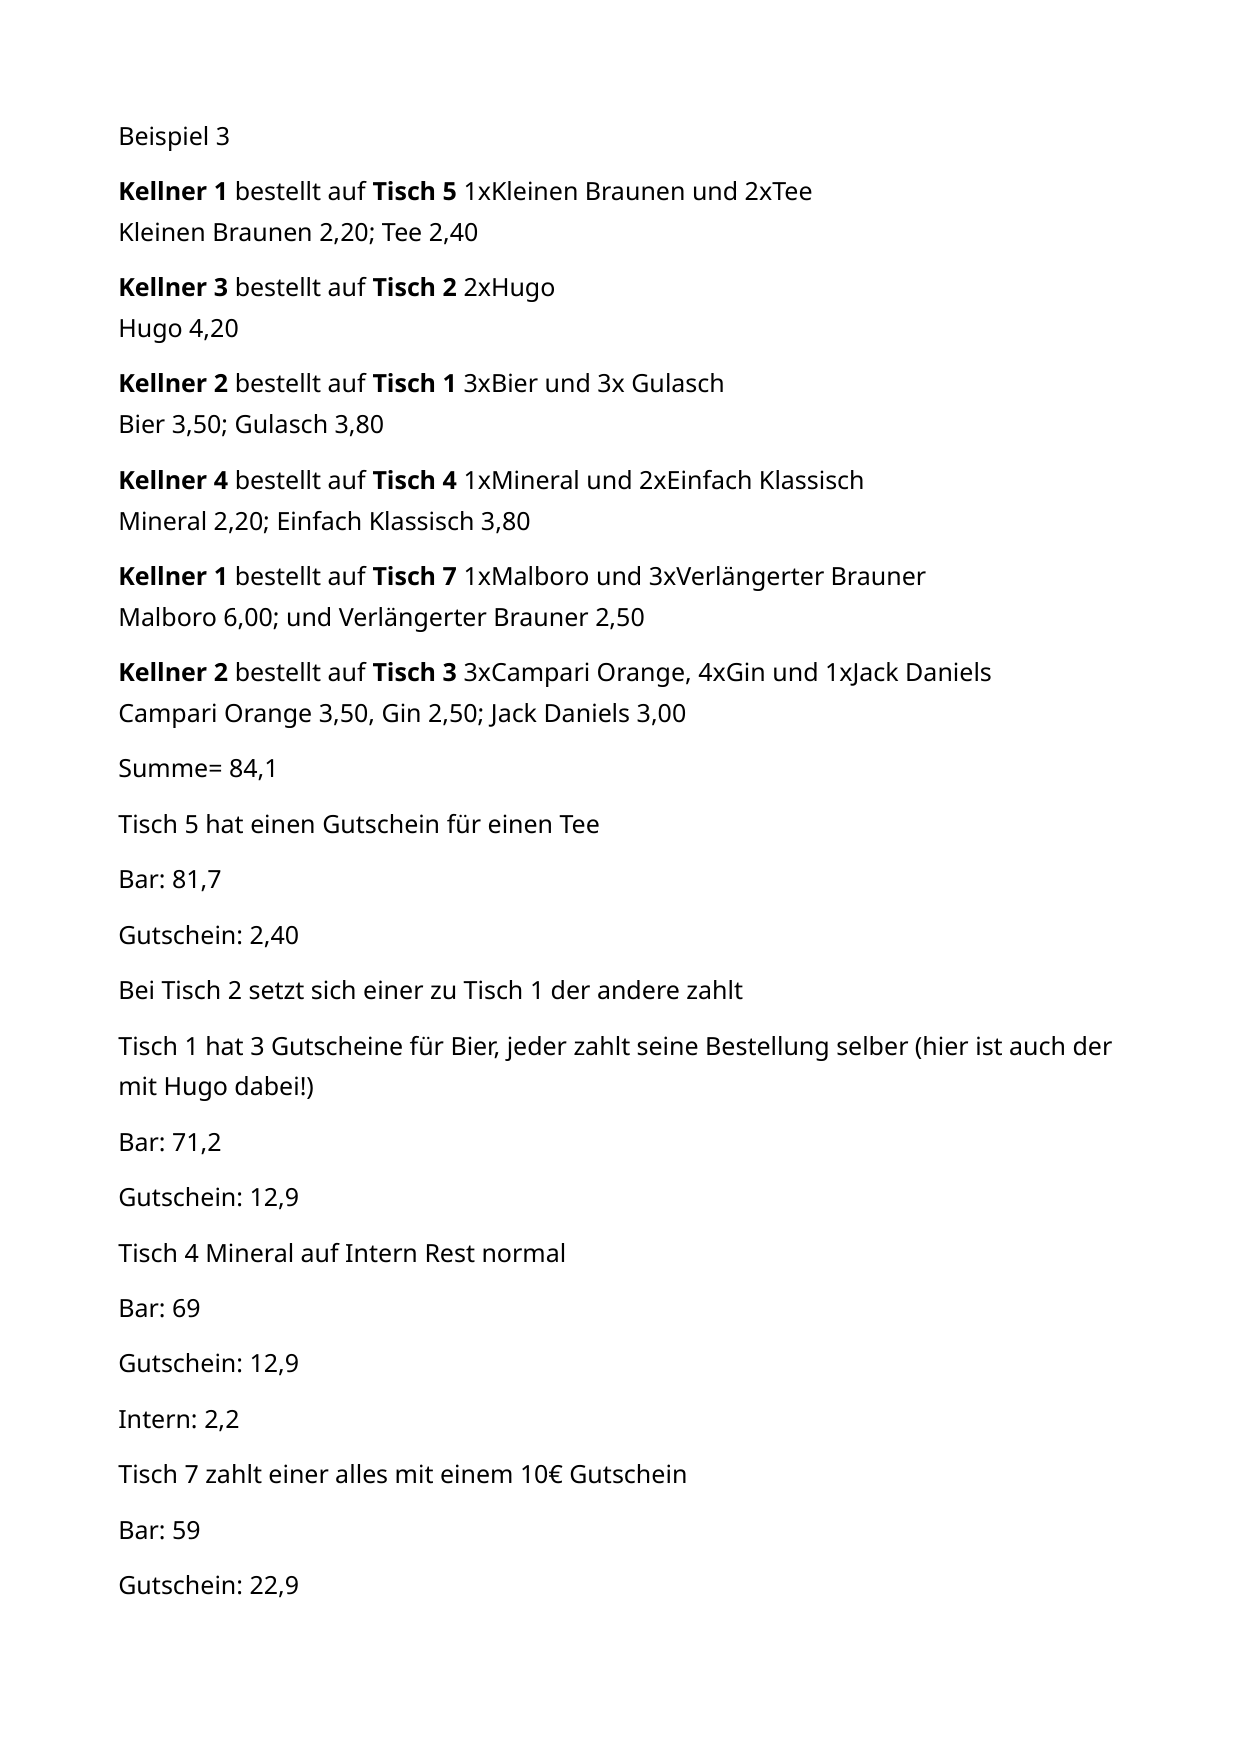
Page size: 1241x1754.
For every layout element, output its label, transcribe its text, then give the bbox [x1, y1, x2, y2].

text Kellner 1 bestellt auf Tisch 7 1xMalboro und 3xVerlängerter Brauner Malboro 6,00; und Verlängerter Brauner 2,50 [118, 558, 1122, 633]
text Bei Tisch 2 setzt sich einer zu Tisch 1 der andere zahlt [118, 973, 1122, 1007]
text Gutschein: 12,9 [118, 1180, 1122, 1214]
text Bar: 71,2 [118, 1124, 1122, 1158]
text Bar: 59 [118, 1512, 1122, 1546]
text Bar: 69 [118, 1291, 1122, 1325]
text Gutschein: 2,40 [118, 917, 1122, 951]
text Gutschein: 22,9 [118, 1568, 1122, 1602]
text Kellner 1 bestellt auf Tisch 5 1xKleinen Braunen und 2xTee Kleinen Braunen 2,20; Tee 2,40 [118, 173, 1122, 248]
text Summe= 84,1 [118, 751, 1122, 785]
text Gutschein: 12,9 [118, 1346, 1122, 1380]
text Tisch 7 zahlt einer alles mit einem 10€ Gutschein [118, 1457, 1122, 1491]
text Tisch 1 hat 3 Gutscheine für Bier, jeder zahlt seine Bestellung selber (hier ist auch der mit Hugo dabei!) [118, 1028, 1122, 1103]
text Kellner 2 bestellt auf Tisch 1 3xBier und 3x Gulasch Bier 3,50; Gulasch 3,80 [118, 366, 1122, 441]
text Beispiel 3 [118, 118, 1122, 152]
text Kellner 4 bestellt auf Tisch 4 1xMineral und 2xEinfach Klassisch Mineral 2,20; Einfach Klassisch 3,80 [118, 462, 1122, 537]
text Kellner 3 bestellt auf Tisch 2 2xHugo Hugo 4,20 [118, 270, 1122, 345]
text Intern: 2,2 [118, 1401, 1122, 1436]
text Kellner 2 bestellt auf Tisch 3 3xCampari Orange, 4xGin und 1xJack Daniels Campari Orange 3,50, Gin 2,50; Jack Daniels 3,00 [118, 655, 1122, 730]
text Bar: 81,7 [118, 862, 1122, 896]
text Tisch 4 Mineral auf Intern Rest normal [118, 1235, 1122, 1269]
text Tisch 5 hat einen Gutschein für einen Tee [118, 806, 1122, 841]
